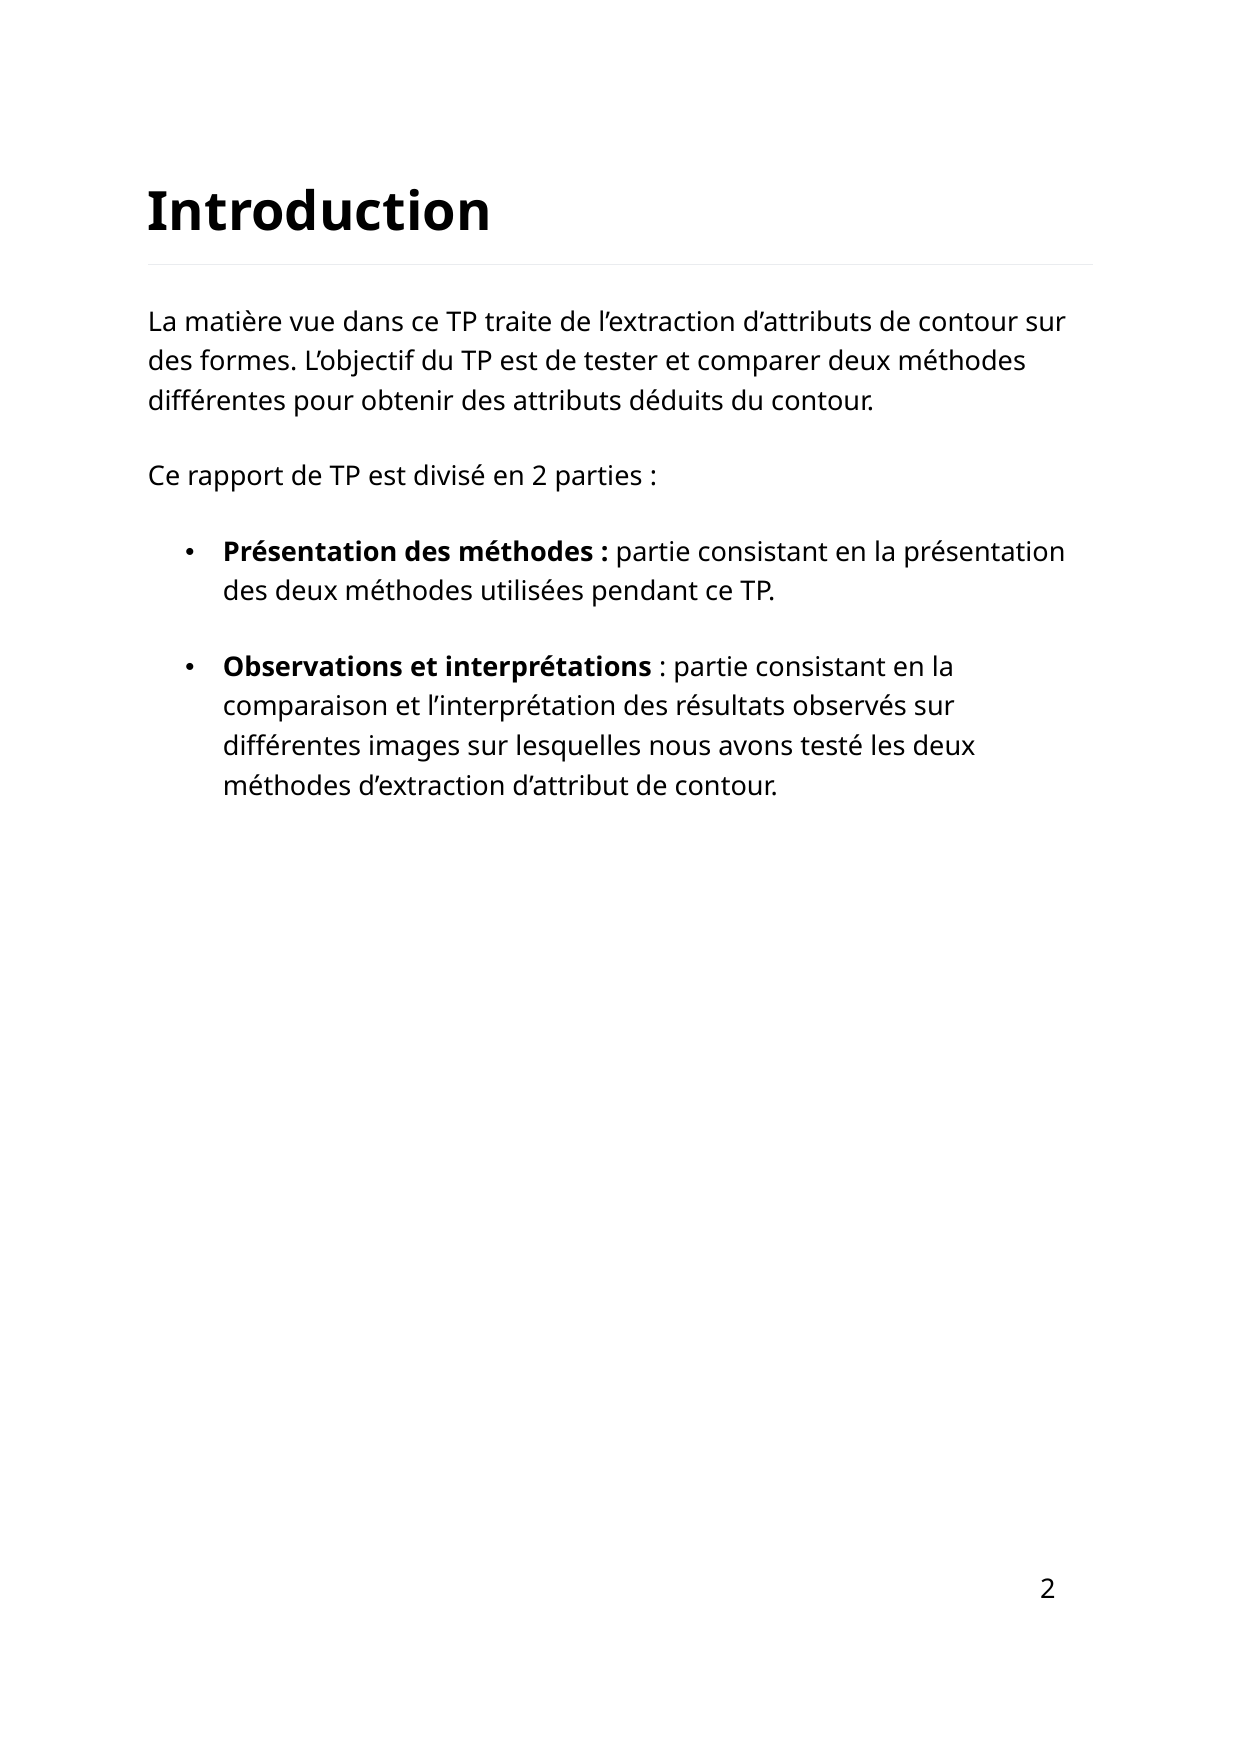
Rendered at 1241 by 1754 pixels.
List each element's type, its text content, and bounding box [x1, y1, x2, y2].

subtitle Introduction [148, 173, 1093, 264]
text Ce rapport de TP est divisé en 2 parties : [148, 457, 1093, 494]
text La matière vue dans ce TP traite de l’extraction d’attributs de contour sur des formes. L’objectif du TP est de tester et comparer deux méthodes différentes pour obtenir des attributs déduits du contour. [148, 302, 1093, 418]
list Observations et interprétations : partie consistant en la comparaison et l’interprétation des résultats observés sur différentes images sur lesquelles nous avons testé les deux méthodes d’extraction d’attribut de contour. [185, 647, 1093, 803]
list Présentation des méthodes : partie consistant en la présentation des deux méthodes utilisées pendant ce TP. [185, 532, 1093, 609]
